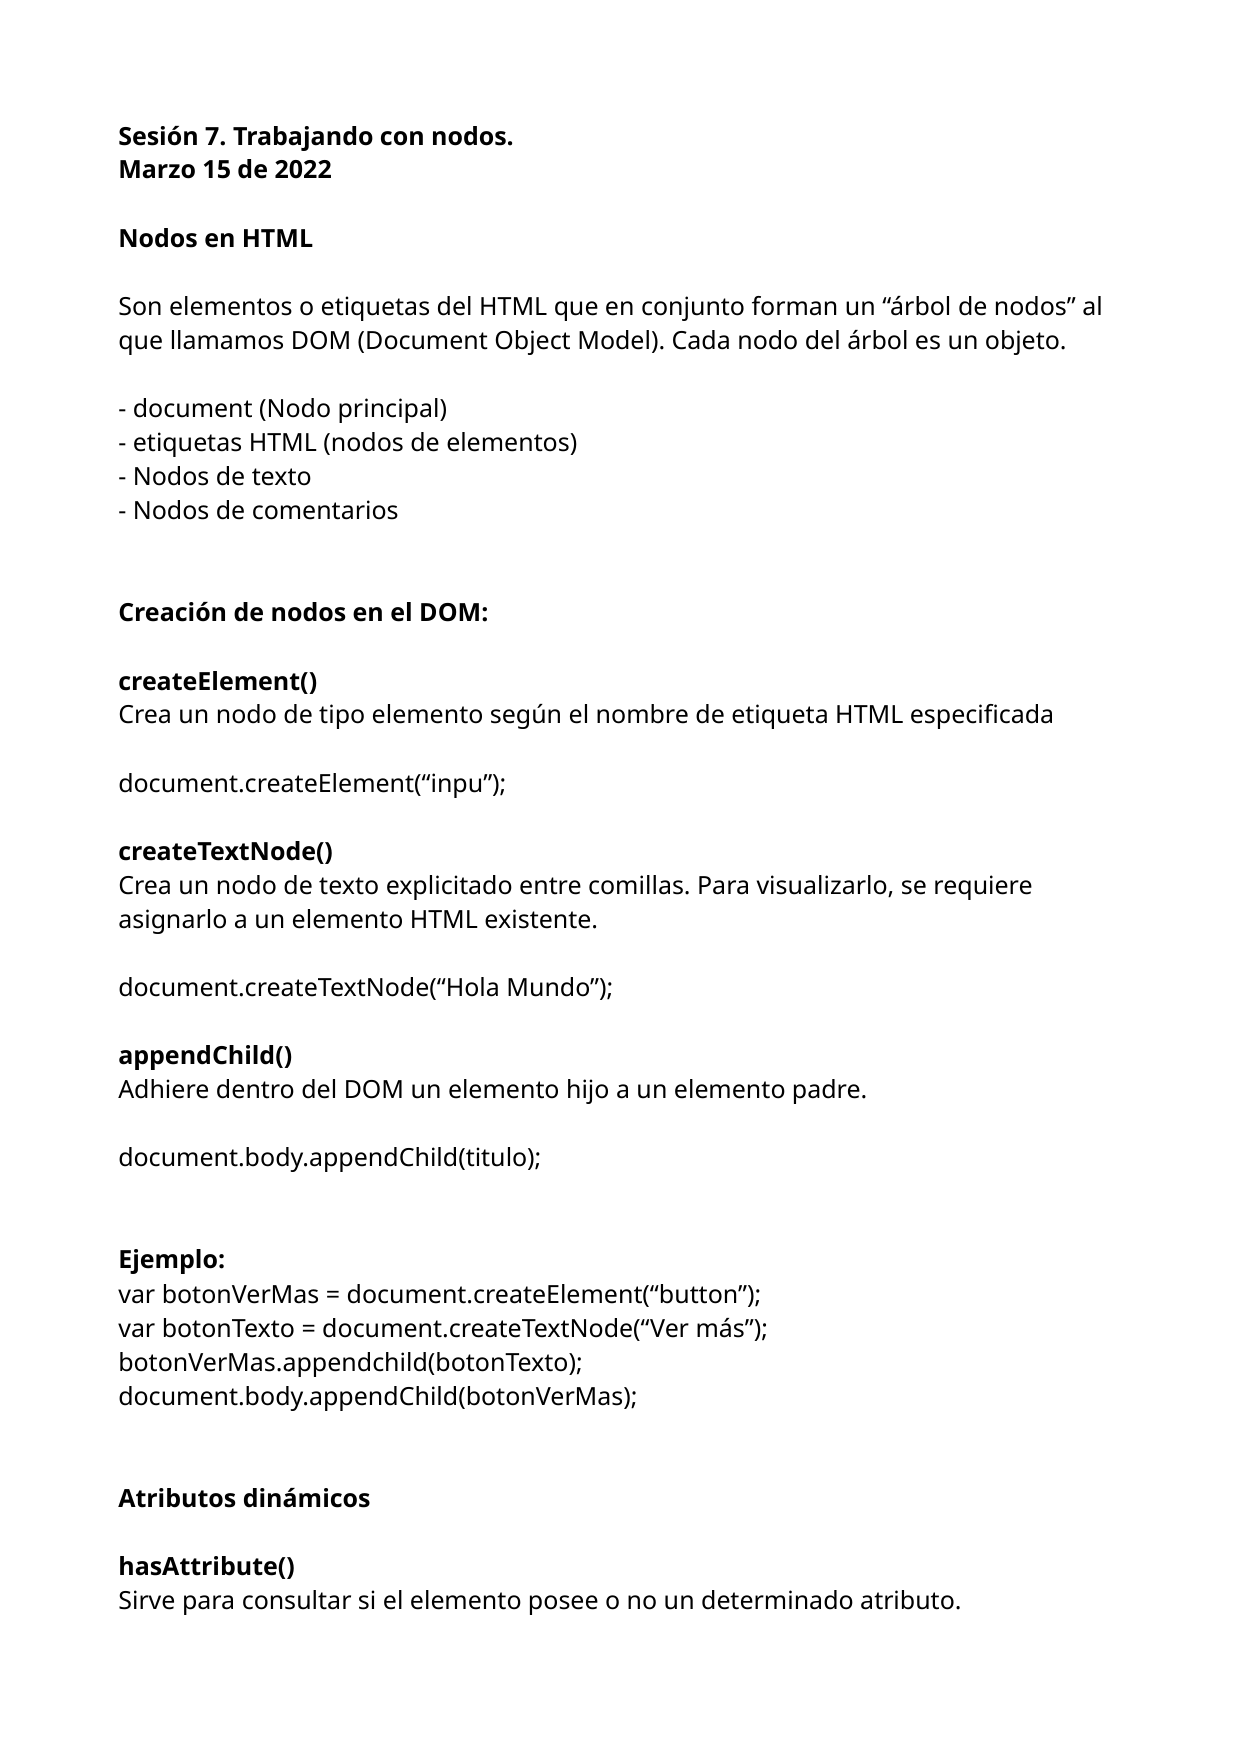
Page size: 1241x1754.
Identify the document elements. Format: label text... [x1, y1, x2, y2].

text - Nodos de texto [118, 459, 1122, 493]
text - Nodos de comentarios [118, 493, 1122, 527]
text Adhiere dentro del DOM un elemento hijo a un elemento padre. [118, 1072, 1122, 1106]
text Crea un nodo de tipo elemento según el nombre de etiqueta HTML especificada [118, 697, 1122, 731]
text Sirve para consultar si el elemento posee o no un determinado atributo. [118, 1583, 1122, 1617]
text createElement() [118, 663, 1122, 697]
text createTextNode() [118, 833, 1122, 867]
text document.body.appendChild(botonVerMas); [118, 1378, 1122, 1412]
text Marzo 15 de 2022 [118, 152, 1122, 186]
text var botonTexto = document.createTextNode(“Ver más”); [118, 1310, 1122, 1344]
text Atributos dinámicos [118, 1481, 1122, 1515]
text Son elementos o etiquetas del HTML que en conjunto forman un “árbol de nodos” al que llamamos DOM (Document Object Model). Cada nodo del árbol es un objeto. [118, 288, 1122, 357]
text Ejemplo: [118, 1242, 1122, 1276]
text - etiquetas HTML (nodos de elementos) [118, 425, 1122, 459]
text Nodos en HTML [118, 220, 1122, 254]
text Sesión 7. Trabajando con nodos. [118, 118, 1122, 152]
text - document (Nodo principal) [118, 391, 1122, 425]
text document.createTextNode(“Hola Mundo”); [118, 970, 1122, 1004]
text botonVerMas.appendchild(botonTexto); [118, 1344, 1122, 1378]
text hasAttribute() [118, 1549, 1122, 1583]
text appendChild() [118, 1038, 1122, 1072]
text document.createElement(“inpu”); [118, 765, 1122, 799]
text Creación de nodos en el DOM: [118, 595, 1122, 629]
text document.body.appendChild(titulo); [118, 1140, 1122, 1174]
text Crea un nodo de texto explicitado entre comillas. Para visualizarlo, se requiere asignarlo a un elemento HTML existente. [118, 867, 1122, 936]
text var botonVerMas = document.createElement(“button”); [118, 1276, 1122, 1310]
